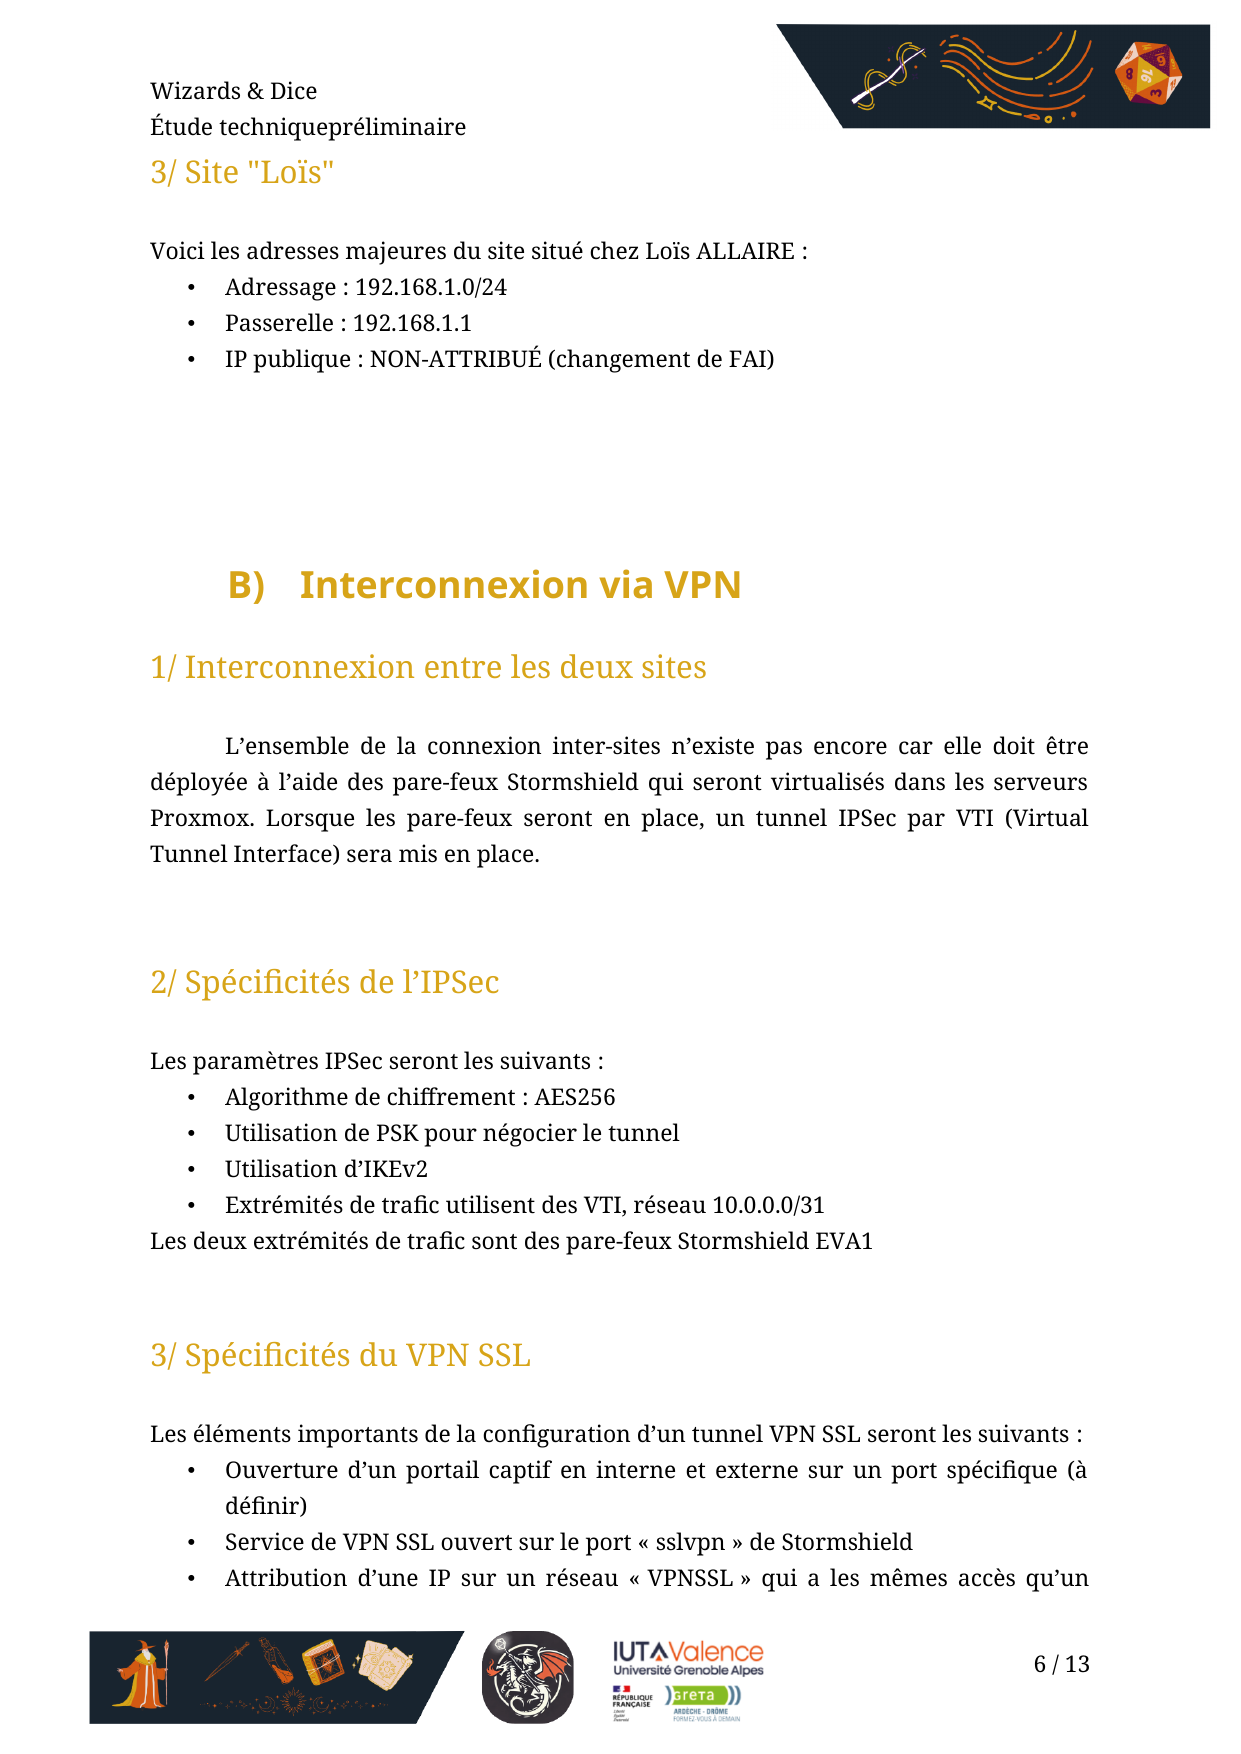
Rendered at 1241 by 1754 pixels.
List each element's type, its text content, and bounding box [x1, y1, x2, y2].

text Les deux extrémités de trafic sont des pare-feux Stormshield EVA1 [150, 1225, 1090, 1256]
list Adressage : 192.168.1.0/24 [187, 271, 1090, 302]
subtitle Spécificités du VPN SSL [150, 1333, 1090, 1375]
subtitle Spécificités de l’IPSec [150, 960, 1090, 1003]
list Passerelle : 192.168.1.1 [187, 307, 1090, 338]
list Extrémités de trafic utilisent des VTI, réseau 10.0.0.0/31 [187, 1189, 1090, 1220]
text Les paramètres IPSec seront les suivants : [150, 1045, 1090, 1077]
subtitle Interconnexion entre les deux sites [150, 645, 1090, 688]
list Utilisation de PSK pour négocier le tunnel [187, 1117, 1090, 1148]
subtitle Interconnexion via VPN [227, 558, 1090, 609]
text L’ensemble de la connexion inter-sites n’existe pas encore car elle doit être déployée à l’aide des pare-feux Stormshield qui seront virtualisés dans les serveurs Proxmox. Lorsque les pare-feux seront en place, un tunnel IPSec par VTI (Virtual Tunnel Interface) sera mis en place. [150, 730, 1090, 869]
list Ouverture d’un portail captif en interne et externe sur un port spécifique (à définir) [187, 1454, 1090, 1521]
text Les éléments importants de la configuration d’un tunnel VPN SSL seront les suivants : [150, 1418, 1090, 1449]
list Service de VPN SSL ouvert sur le port « sslvpn » de Stormshield [187, 1526, 1090, 1557]
list IP publique : NON-ATTRIBUÉ (changement de FAI) [187, 343, 1090, 374]
list Attribution d’une IP sur un réseau « VPNSSL » qui a les mêmes accès qu’un [187, 1561, 1090, 1593]
list Algorithme de chiffrement : AES256 [187, 1081, 1090, 1112]
picture [81, 1620, 788, 1733]
list Utilisation d’IKEv2 [187, 1153, 1090, 1184]
subtitle Site "Loïs" [150, 150, 1090, 193]
picture [771, 21, 1218, 131]
text Voici les adresses majeures du site situé chez Loïs ALLAIRE : [150, 235, 1090, 266]
